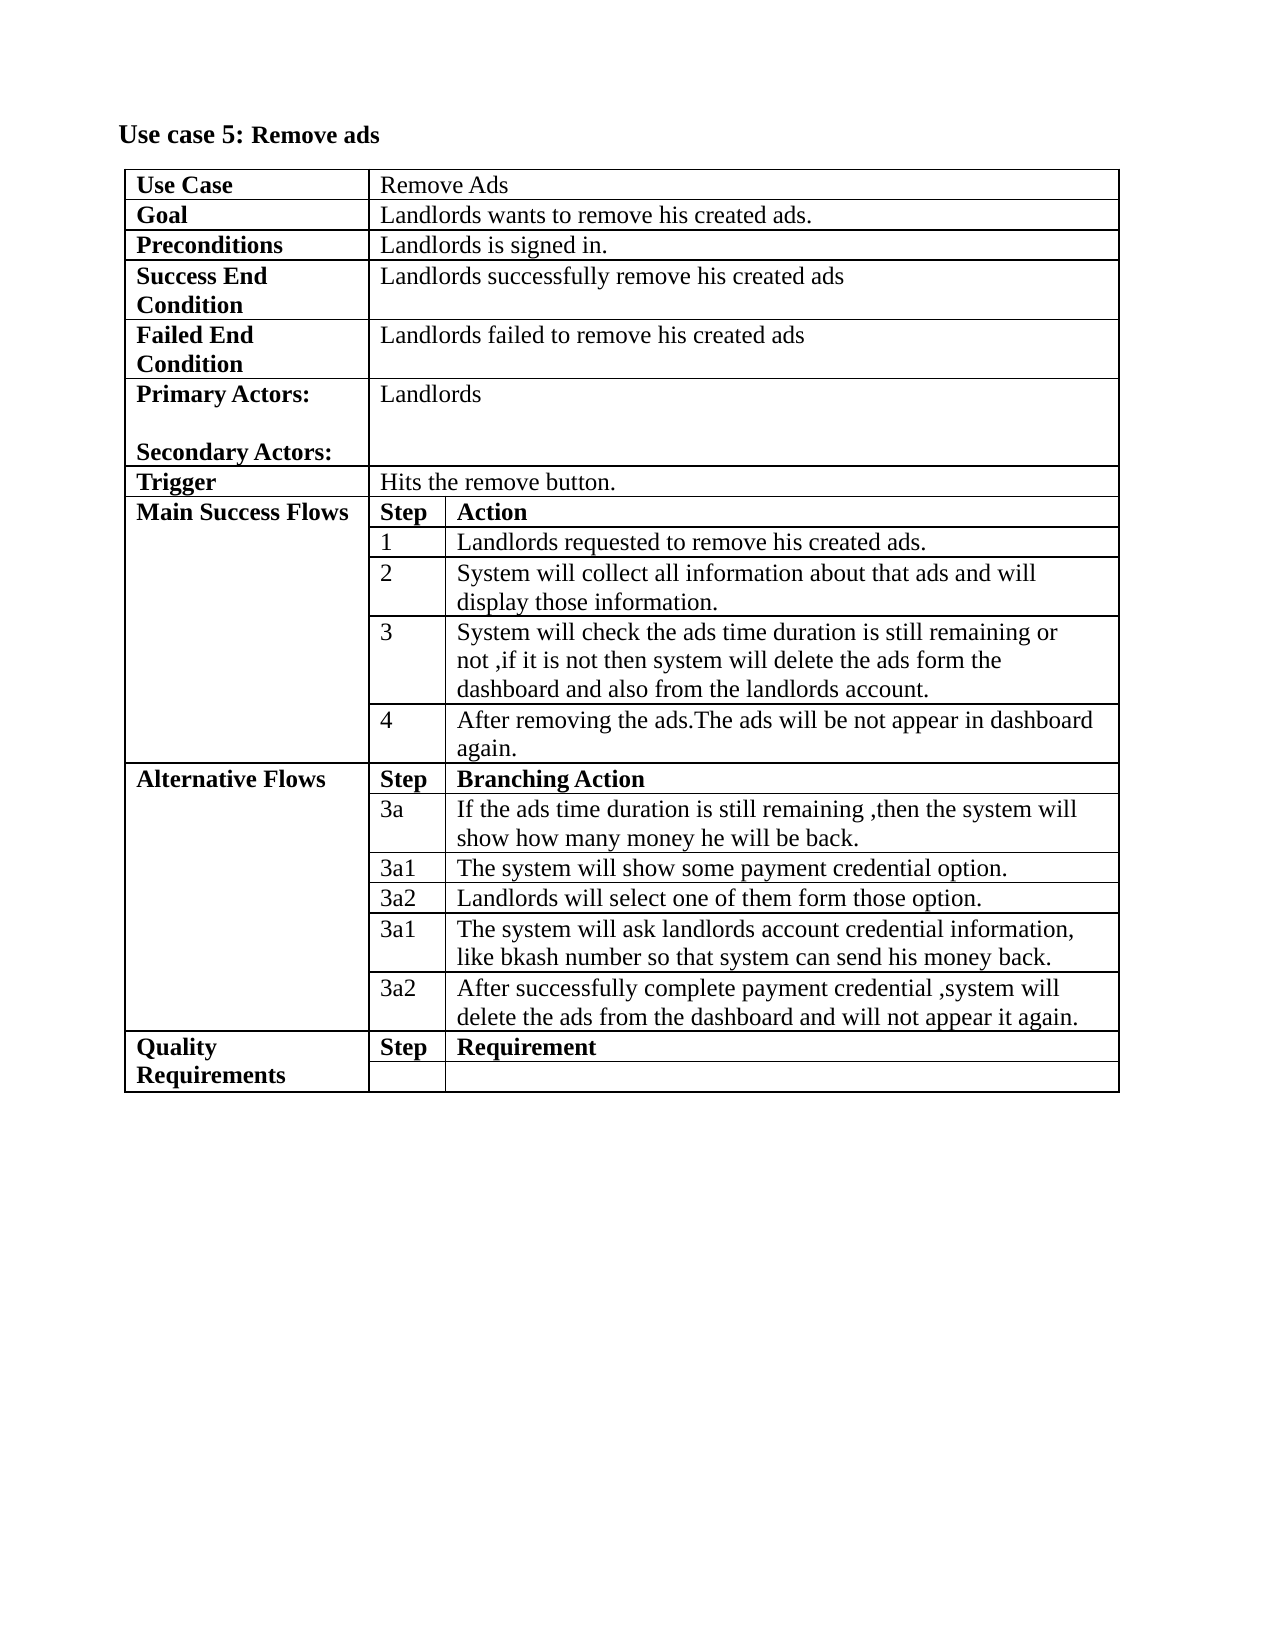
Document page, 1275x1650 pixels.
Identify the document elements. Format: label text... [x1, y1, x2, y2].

table_cell Landlords requested to remove his created ads. [446, 528, 1118, 556]
table_cell Primary Actors: Secondary Actors: [126, 379, 368, 465]
table_cell The system will ask landlords account credential information, like bkash number so that system can send his money back. [446, 914, 1118, 971]
table_cell Landlords failed to remove his created ads [370, 320, 1118, 377]
table_cell Main Success Flows [126, 497, 368, 762]
table_cell 3a [370, 794, 445, 852]
table_cell Alternative Flows [126, 764, 368, 1030]
table_cell 2 [370, 558, 445, 615]
table_cell Quality Requirements [126, 1032, 368, 1091]
table_cell Step [370, 764, 445, 792]
table_cell Hits the remove button. [370, 467, 1118, 496]
table_cell After removing the ads.The ads will be not appear in dashboard again. [446, 705, 1118, 762]
table_cell Step [370, 1032, 445, 1061]
table_cell Branching Action [446, 764, 1118, 792]
table_cell Landlords successfully remove his created ads [370, 261, 1118, 318]
table_cell The system will show some payment credential option. [446, 853, 1118, 882]
table_cell Landlords will select one of them form those option. [446, 883, 1118, 912]
table_cell [370, 1062, 445, 1091]
table_cell 3a1 [370, 853, 445, 882]
table_cell Action [446, 497, 1118, 526]
text Use case 5: Remove ads [118, 118, 1157, 149]
table_cell Landlords is signed in. [370, 231, 1118, 259]
table_cell Landlords [370, 379, 1118, 465]
table_cell Requirement [446, 1032, 1118, 1061]
table_cell 4 [370, 705, 445, 762]
table_cell 3 [370, 617, 445, 703]
table_cell Trigger [126, 467, 368, 496]
table_cell 1 [370, 528, 445, 556]
table_cell System will collect all information about that ads and will display those information. [446, 558, 1118, 615]
table_cell System will check the ads time duration is still remaining or not ,if it is not then system will delete the ads form the dashboard and also from the landlords account. [446, 617, 1118, 703]
table_cell 3a2 [370, 883, 445, 912]
table_cell Preconditions [126, 231, 368, 259]
table_header Use Case [126, 170, 368, 199]
table_cell 3a1 [370, 914, 445, 971]
table_cell If the ads time duration is still remaining ,then the system will show how many money he will be back. [446, 794, 1118, 852]
table_header Remove Ads [370, 170, 1118, 199]
table_cell After successfully complete payment credential ,system will delete the ads from the dashboard and will not appear it again. [446, 973, 1118, 1030]
table_cell [446, 1062, 1118, 1091]
table_cell Success End Condition [126, 261, 368, 318]
table_cell Goal [126, 200, 368, 229]
table_cell 3a2 [370, 973, 445, 1030]
table_cell Step [370, 497, 445, 526]
table_cell Failed End Condition [126, 320, 368, 377]
table_cell Landlords wants to remove his created ads. [370, 200, 1118, 229]
